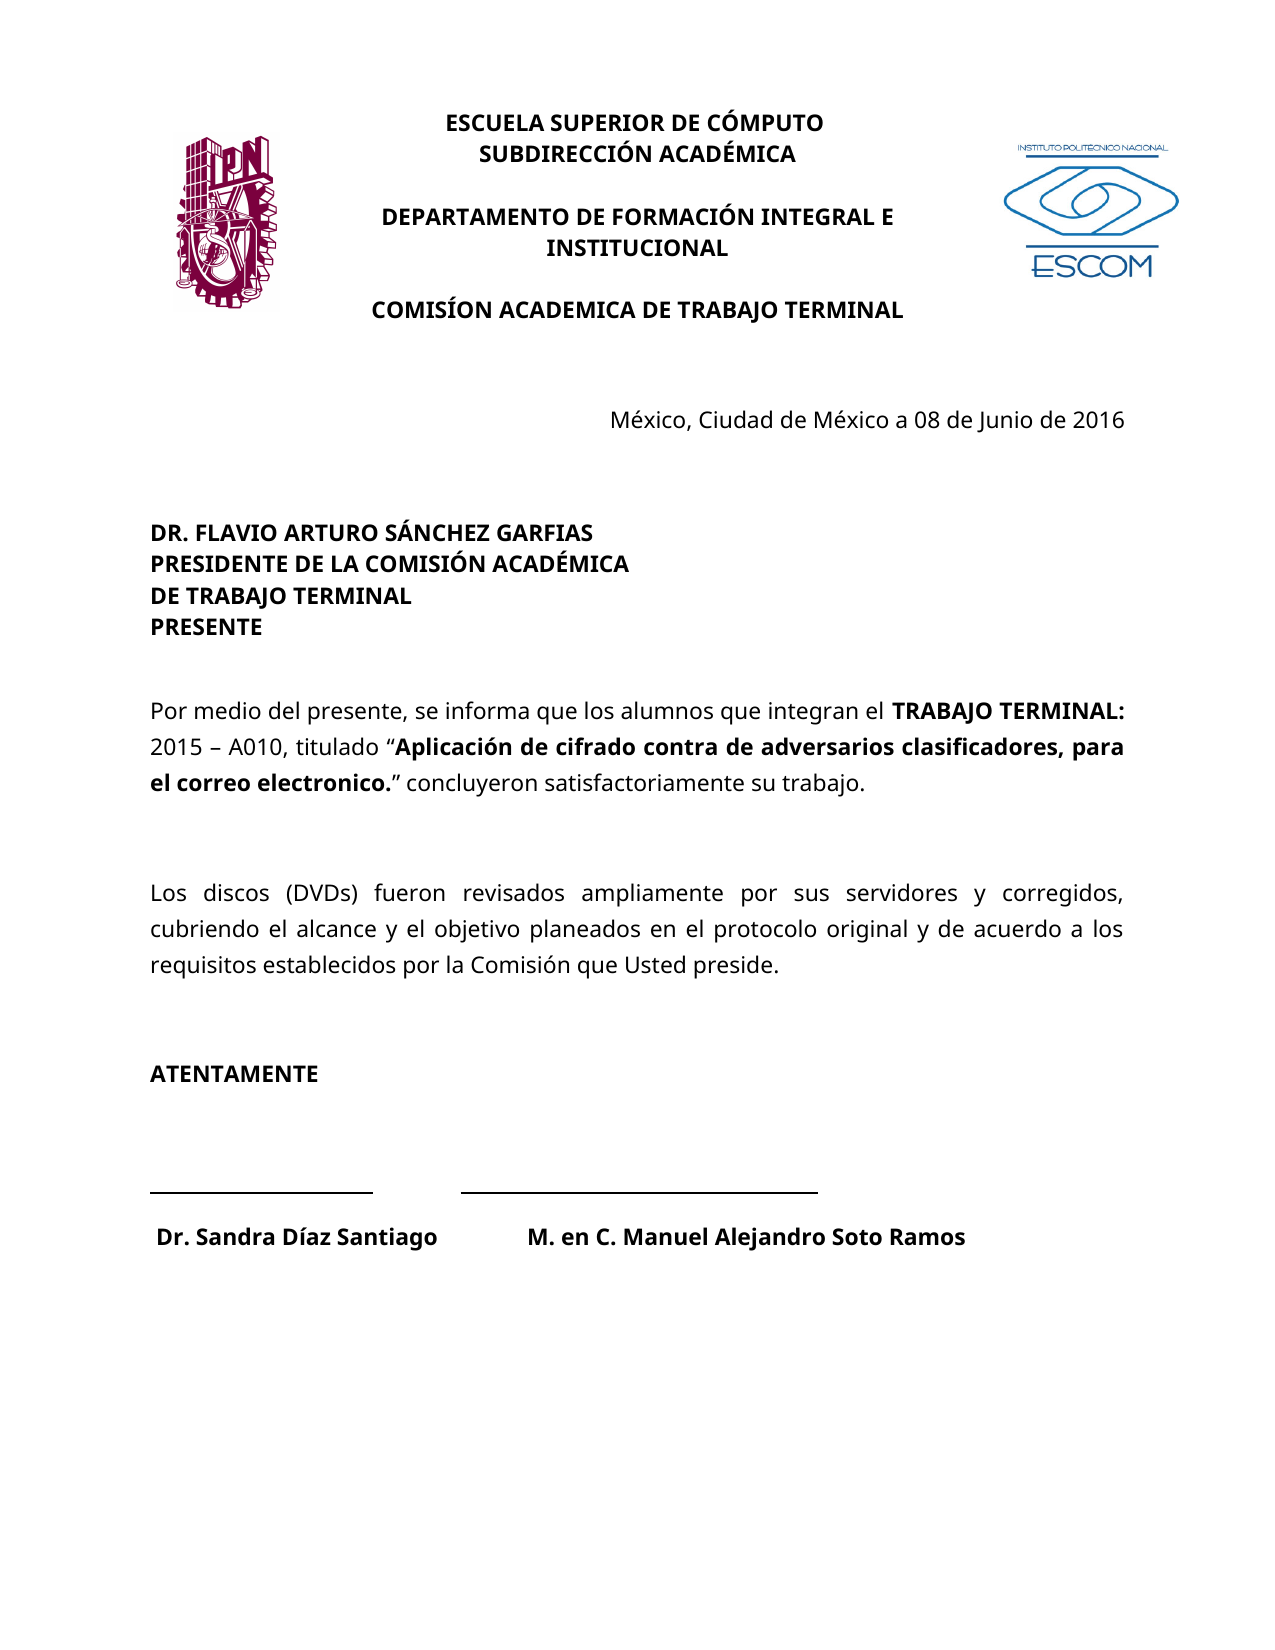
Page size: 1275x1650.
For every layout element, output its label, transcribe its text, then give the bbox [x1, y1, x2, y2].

text [150, 231, 172, 262]
text PRESENTE [150, 611, 1125, 642]
text Dr. Sandra Díaz Santiago M. en C. Manuel Alejandro Soto Ramos [150, 1221, 1125, 1252]
text SUBDIRECCIÓN ACADÉMICA [281, 137, 1125, 169]
text COMISÍON ACADEMICA DE TRABAJO TERMINAL [150, 294, 1125, 325]
text ATENTAMENTE [150, 1058, 1125, 1090]
text PRESIDENTE DE LA COMISIÓN ACADÉMICA [150, 548, 1125, 579]
text DEPARTAMENTO DE FORMACIÓN INTEGRAL E [281, 200, 989, 231]
text Por medio del presente, se informa que los alumnos que integran el TRABAJO TERMINAL: 2015 – A010, titulado “Aplicación de cifrado contra de adversarios clasificadores, para el correo electronico.” concluyeron satisfactoriamente su trabajo. [150, 695, 1125, 798]
text DR. FLAVIO ARTURO SÁNCHEZ GARFIAS [150, 517, 1125, 548]
text ESCUELA SUPERIOR DE CÓMPUTO [150, 106, 1125, 137]
picture [172, 132, 281, 312]
text INSTITUCIONAL [281, 231, 989, 262]
text DE TRABAJO TERMINAL [150, 579, 1125, 611]
text Los discos (DVDs) fueron revisados ampliamente por sus servidores y corregidos, cubriendo el alcance y el objetivo planeados en el protocolo original y de acuerdo a los requisitos establecidos por la Comisión que Usted preside. [150, 877, 1125, 980]
text México, Ciudad de México a 08 de Junio de 2016 [150, 403, 1125, 435]
text [150, 137, 172, 169]
picture [989, 143, 1190, 280]
